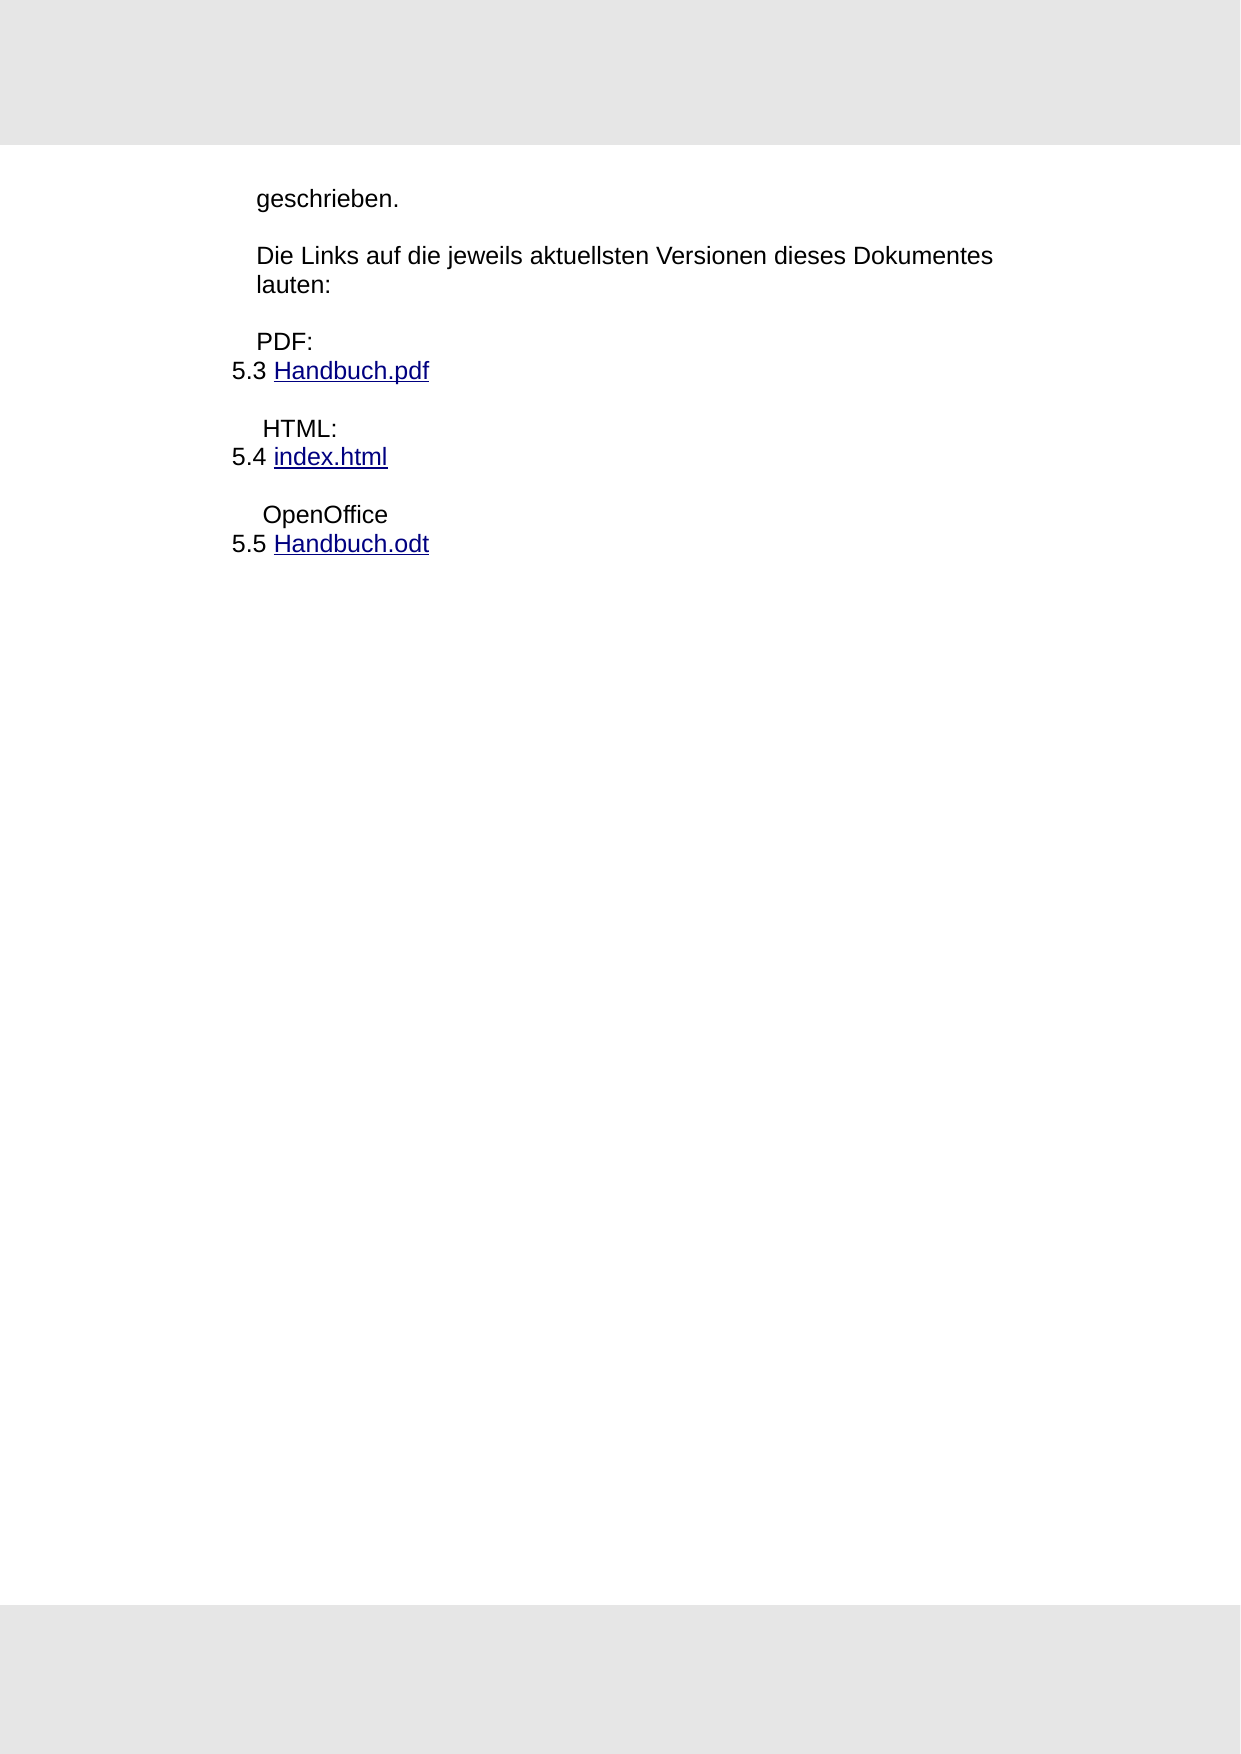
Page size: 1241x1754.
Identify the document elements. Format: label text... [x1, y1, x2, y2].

table_cell geschrieben. Die Links auf die jeweils aktuellsten Versionen dieses Dokumentes lauten: PDF: Handbuch.pdf HTML: index.html OpenOffice Handbuch.odt [177, 178, 1063, 563]
